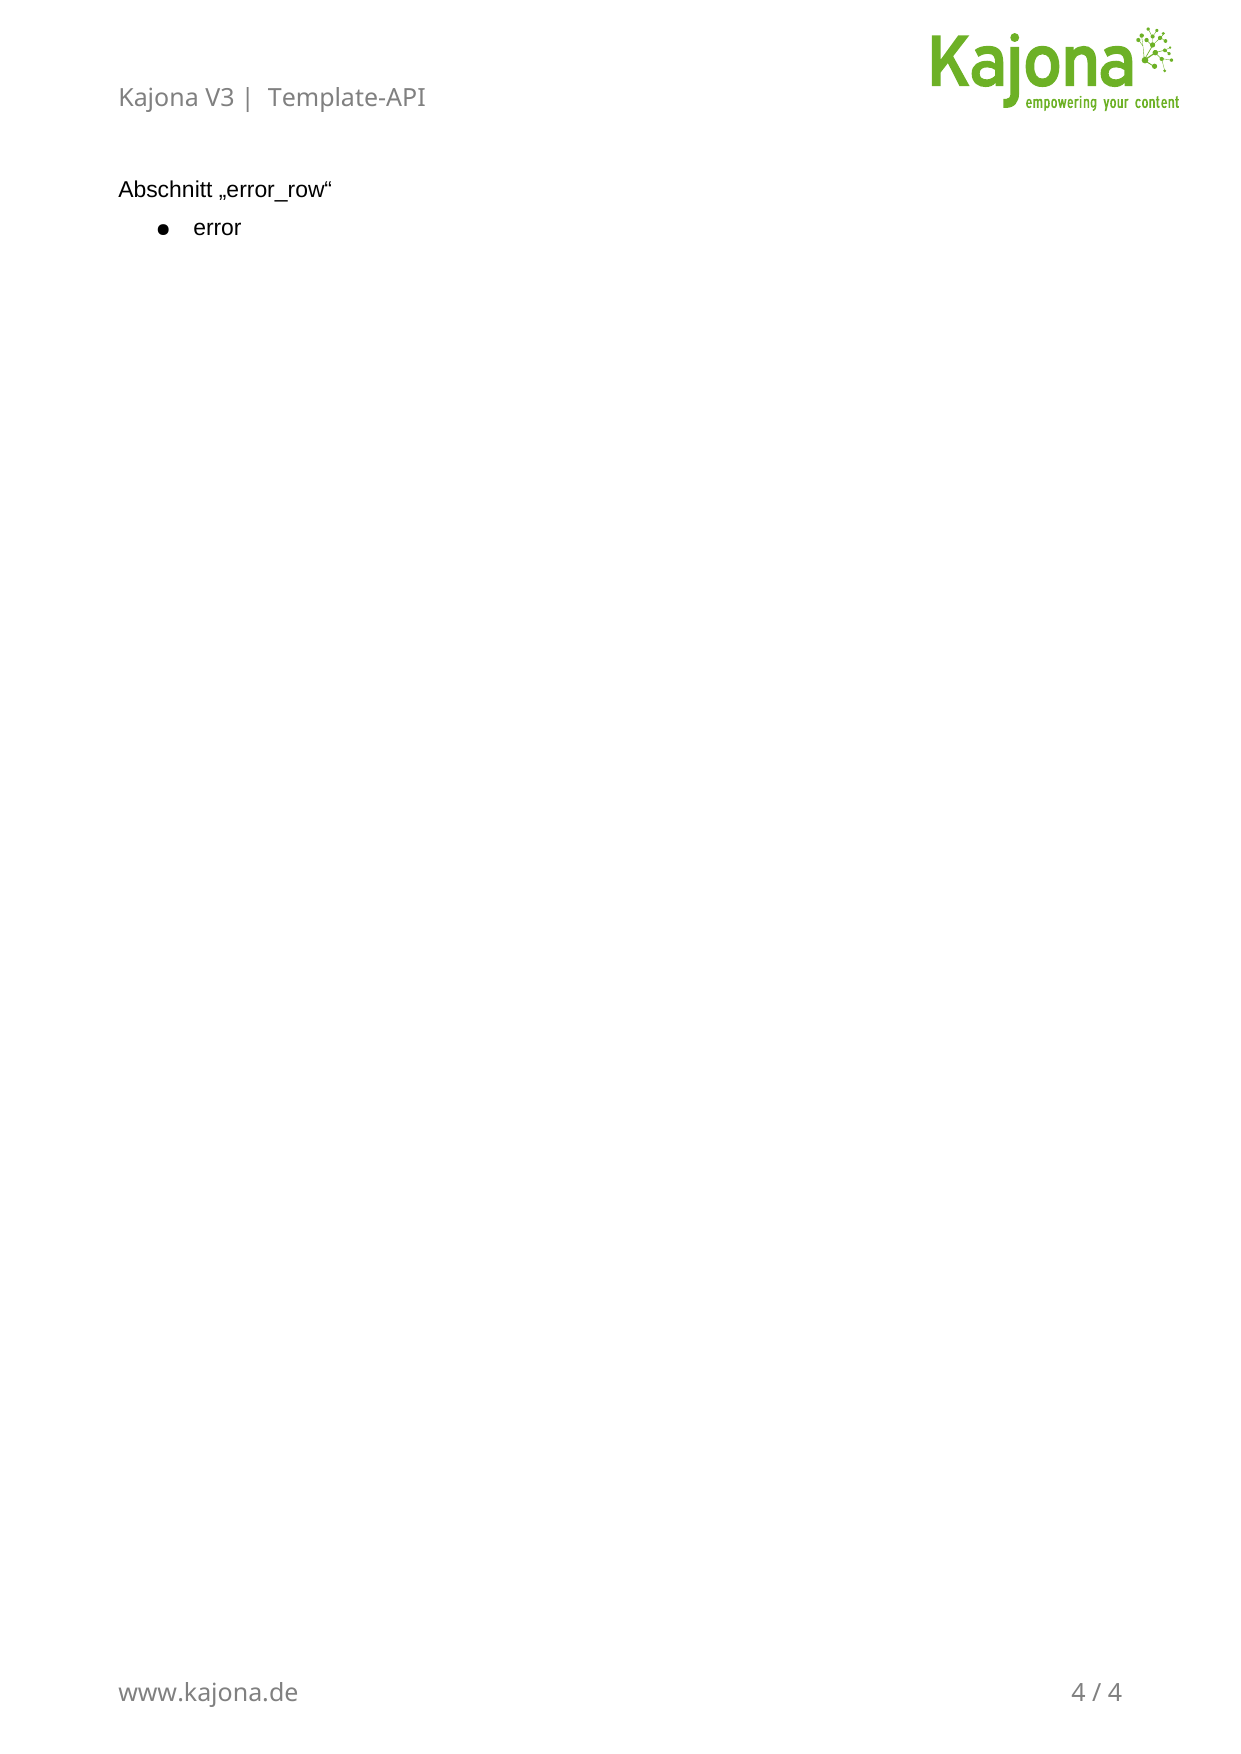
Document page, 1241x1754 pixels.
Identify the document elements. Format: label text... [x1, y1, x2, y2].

text Abschnitt „error_row“ [118, 177, 1122, 202]
list error [156, 215, 1122, 240]
